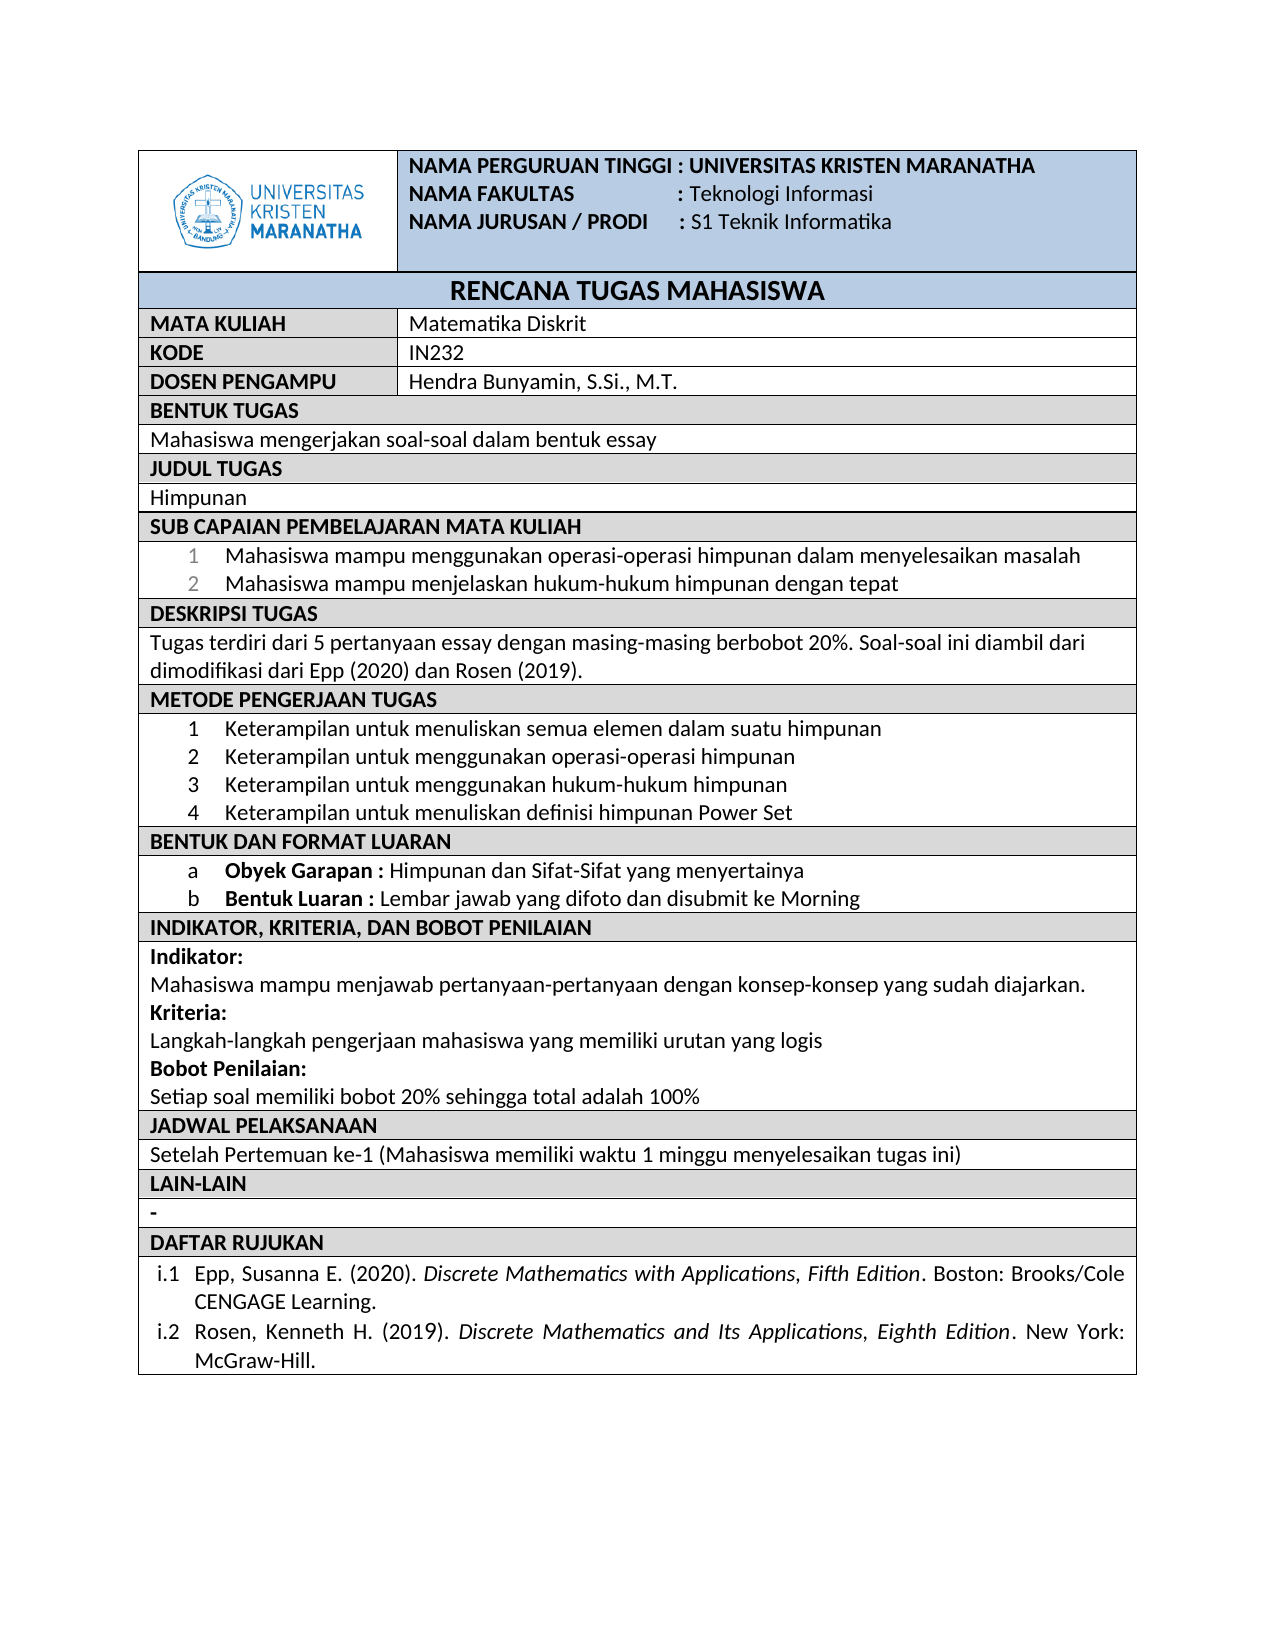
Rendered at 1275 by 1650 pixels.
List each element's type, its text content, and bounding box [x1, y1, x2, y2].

table_cell Keterampilan untuk menuliskan semua elemen dalam suatu himpunan Keterampilan untuk menggunakan operasi-operasi himpunan Keterampilan untuk menggunakan hukum-hukum himpunan Keterampilan untuk menuliskan definisi himpunan Power Set [139, 714, 1136, 826]
table_cell METODE PENGERJAAN TUGAS [139, 685, 1136, 713]
table_cell DESKRIPSI TUGAS [139, 599, 1136, 627]
table_cell Matematika Diskrit [398, 309, 1136, 337]
table_cell BENTUK TUGAS [139, 396, 1136, 424]
table_cell Hendra Bunyamin, S.Si., M.T. [398, 367, 1136, 395]
table_cell Mahasiswa mampu menggunakan operasi-operasi himpunan dalam menyelesaikan masalah Mahasiswa mampu menjelaskan hukum-hukum himpunan dengan tepat [139, 542, 1136, 598]
table_cell BENTUK DAN FORMAT LUARAN [139, 827, 1136, 855]
table_cell Indikator: Mahasiswa mampu menjawab pertanyaan-pertanyaan dengan konsep-konsep yang sudah diajarkan. Kriteria: Langkah-langkah pengerjaan mahasiswa yang memiliki urutan yang logis Bobot Penilaian: Setiap soal memiliki bobot 20% sehingga total adalah 100% [139, 942, 1136, 1110]
table_cell IN232 [398, 338, 1136, 366]
table_cell INDIKATOR, KRITERIA, DAN BOBOT PENILAIAN [139, 913, 1136, 941]
table_cell LAIN-LAIN [139, 1170, 1136, 1197]
table_cell JUDUL TUGAS [139, 454, 1136, 482]
table_header [386, 151, 397, 271]
table_cell Himpunan [139, 484, 1136, 511]
table_cell Setelah Pertemuan ke-1 (Mahasiswa memiliki waktu 1 minggu menyelesaikan tugas ini) [139, 1140, 1136, 1168]
table_cell DOSEN PENGAMPU [139, 367, 397, 395]
table_cell JADWAL PELAKSANAAN [139, 1111, 1136, 1139]
table_cell DAFTAR RUJUKAN [139, 1228, 1136, 1256]
picture [150, 151, 386, 272]
table_header NAMA PERGURUAN TINGGI : UNIVERSITAS KRISTEN MARANATHA NAMA FAKULTAS : Teknologi Informasi NAMA JURUSAN / PRODI : S1 Teknik Informatika [398, 151, 1136, 271]
table_cell RENCANA TUGAS MAHASISWA [139, 273, 1136, 308]
table_cell - [139, 1199, 1136, 1227]
table_cell Mahasiswa mengerjakan soal-soal dalam bentuk essay [139, 425, 1136, 453]
table_cell Tugas terdiri dari 5 pertanyaan essay dengan masing-masing berbobot 20%. Soal-soal ini diambil dari dimodifikasi dari Epp (2020) dan Rosen (2019). [139, 628, 1136, 684]
table_cell Epp, Susanna E. (2020). Discrete Mathematics with Applications, Fifth Edition. Boston: Brooks/Cole CENGAGE Learning. Rosen, Kenneth H. (2019). Discrete Mathematics and Its Applications, Eighth Edition. New York: McGraw-Hill. [139, 1257, 1136, 1374]
table_cell SUB CAPAIAN PEMBELAJARAN MATA KULIAH [139, 513, 1136, 541]
table_cell Obyek Garapan : Himpunan dan Sifat-Sifat yang menyertainya Bentuk Luaran : Lembar jawab yang difoto dan disubmit ke Morning [139, 856, 1136, 912]
table_header [139, 151, 150, 271]
table_cell KODE [139, 338, 397, 366]
table_cell MATA KULIAH [139, 309, 397, 337]
